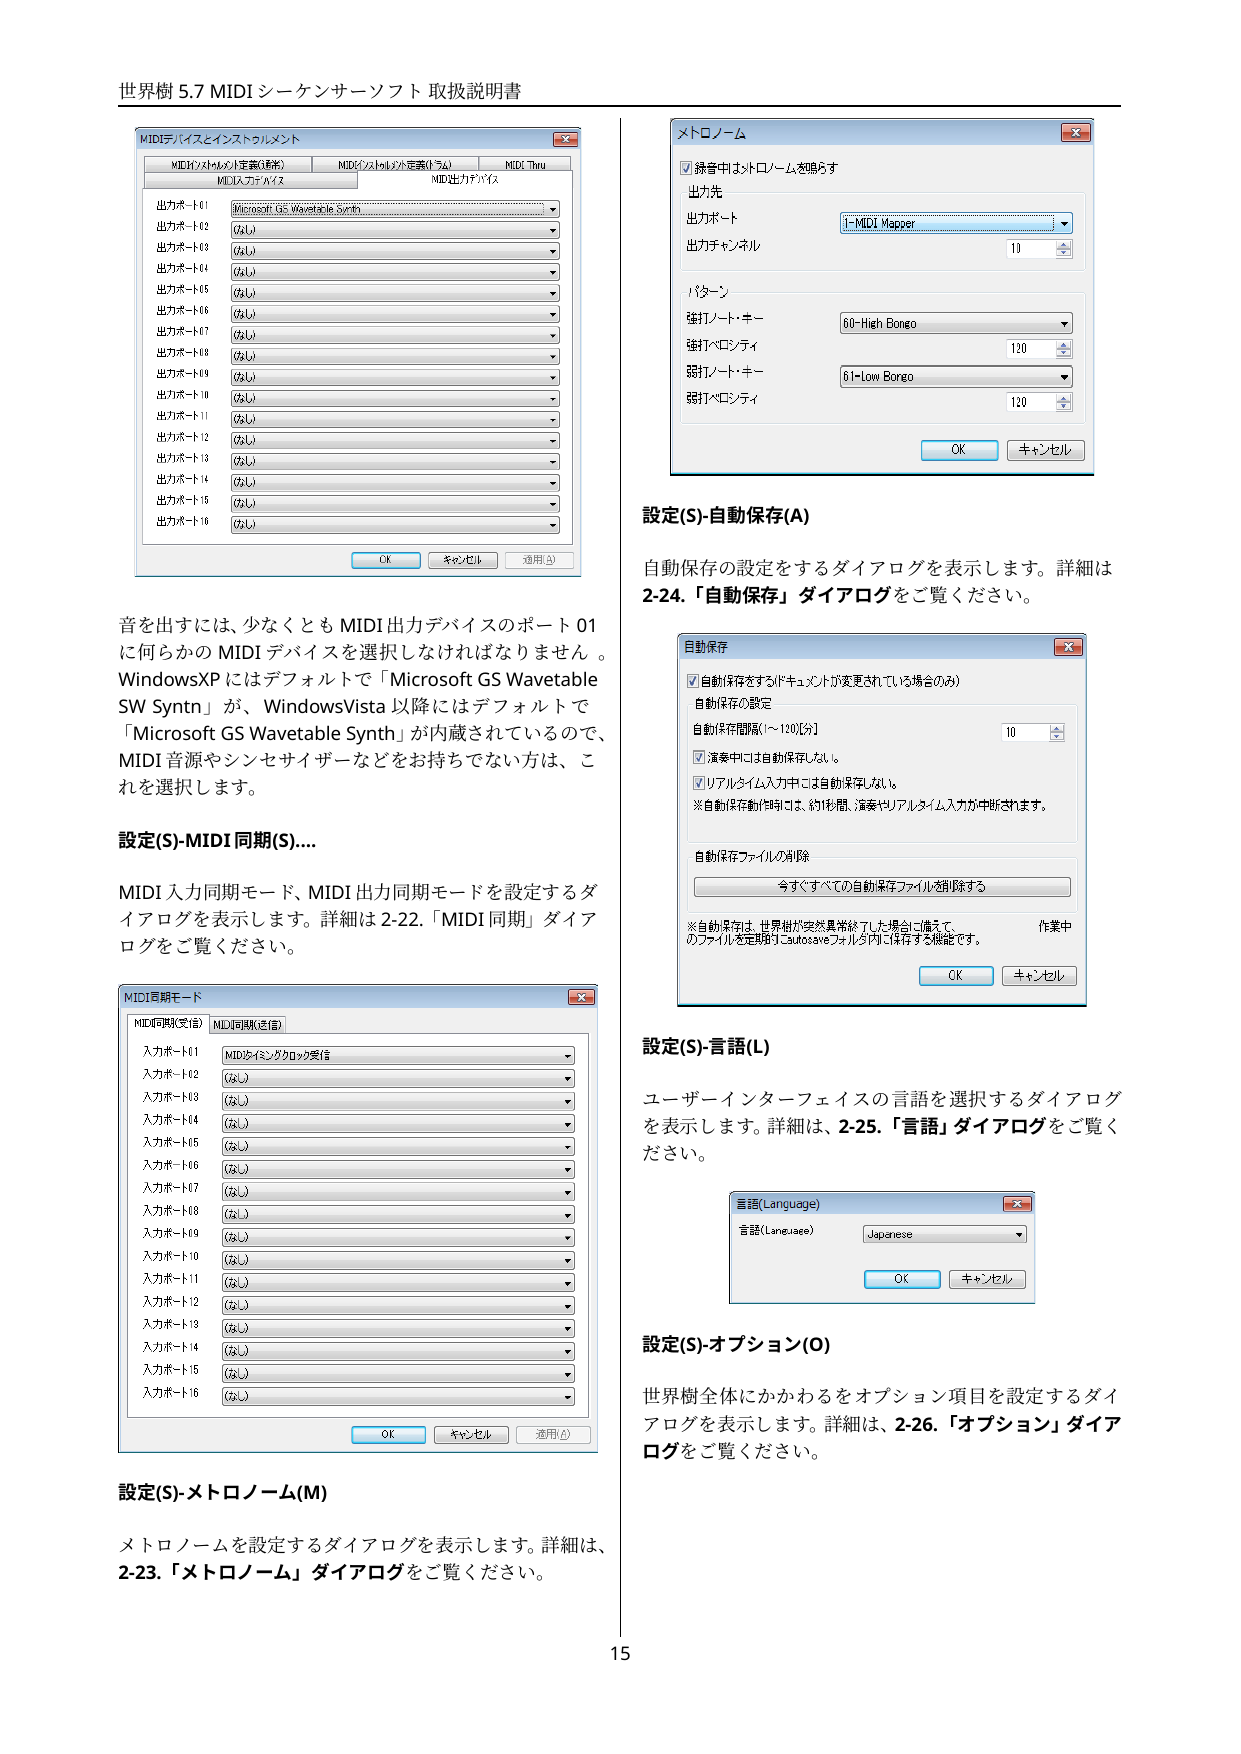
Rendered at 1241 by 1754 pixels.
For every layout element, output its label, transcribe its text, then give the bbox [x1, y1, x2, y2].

text ユーザーインターフェイスの言語を選択するダイアログを表示します。詳細は、2-25. 「言語」ダイアログをご覧ください。 [642, 1084, 1122, 1166]
text 音を出すには、少なくともMIDI出力デバイスのポート01に何らかのMIDIデバイスを選択しなければなりません。WindowsXPにはデフォルトで「Microsoft GS Wavetable SW Syntn」が、WindowsVista以降にはデフォルトで「Microsoft GS Wavetable Synth」が内蔵されているので、MIDI音源やシンセサイザーなどをお持ちでない方は、これを選択します。 [118, 611, 598, 800]
picture [729, 1191, 1035, 1304]
text 設定(S)-メトロノーム(M) [118, 1478, 598, 1505]
text 設定(S)-言語(L) [642, 1032, 1122, 1059]
text MIDI入力同期モード、MIDI出力同期モードを設定するダイアログを表示します。詳細は2-22.「MIDI同期」ダイアログをご覧ください。 [118, 878, 598, 959]
text 設定(S)-自動保存(A) [642, 501, 1122, 528]
picture [118, 984, 598, 1453]
text 設定(S)-MIDI同期(S).... [118, 825, 598, 853]
text 設定(S)-オプション(O) [642, 1329, 1122, 1357]
picture [134, 127, 582, 577]
picture [677, 633, 1087, 1007]
text 世界樹全体にかかわるをオプション項目を設定するダイアログを表示します。詳細は、2-26. 「オプション」ダイアログをご覧ください。 [642, 1382, 1122, 1464]
picture [670, 118, 1095, 476]
text メトロノームを設定するダイアログを表示します。詳細は、2-23.「メトロノーム」ダイアログをご覧ください。 [118, 1531, 598, 1585]
text 自動保存の設定をするダイアログを表示します。詳細は、2-24.「自動保存」ダイアログをご覧ください。 [642, 553, 1122, 608]
